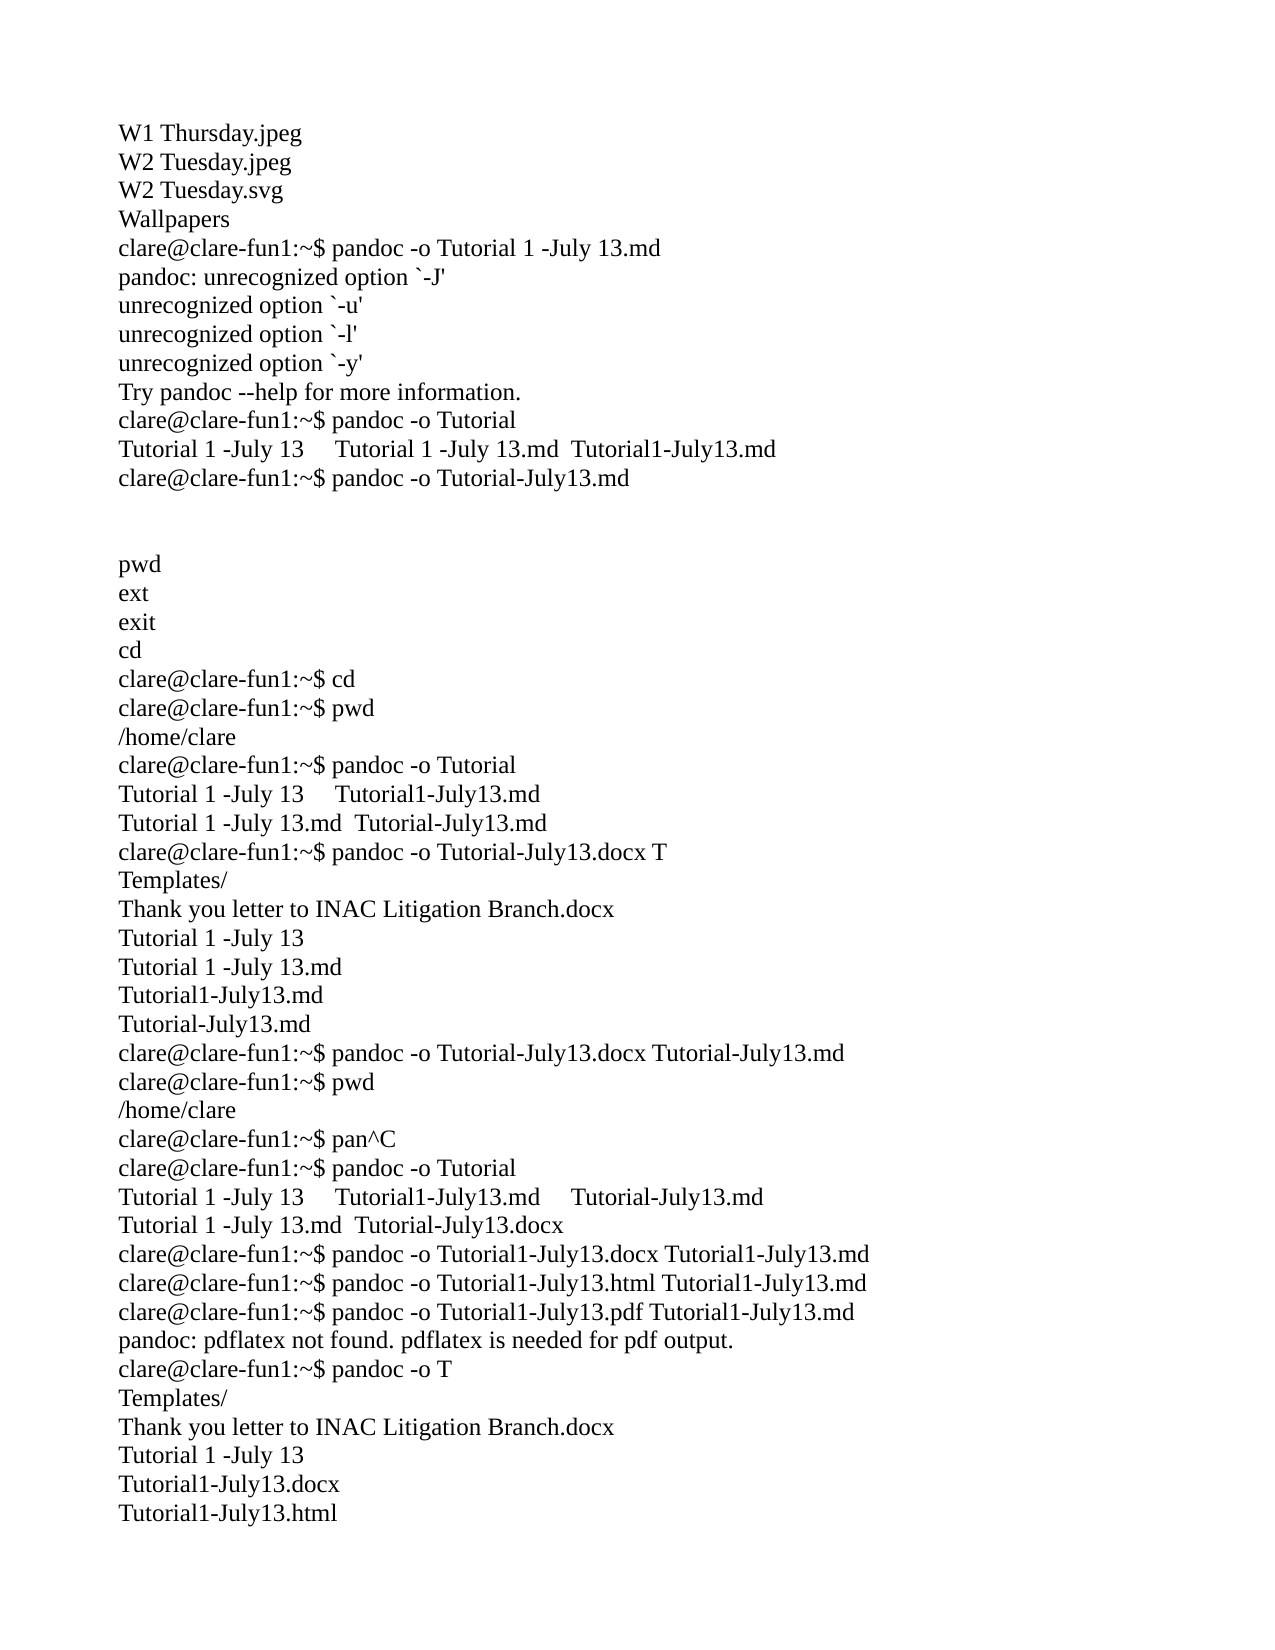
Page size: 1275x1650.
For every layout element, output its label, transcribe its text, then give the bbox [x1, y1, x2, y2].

text Templates/ [118, 1383, 1157, 1412]
text pwd [118, 549, 1157, 578]
text Wallpapers [118, 204, 1157, 233]
text W2 Tuesday.jpeg [118, 147, 1157, 176]
text unrecognized option `-u' [118, 291, 1157, 319]
text Tutorial 1 -July 13.md Tutorial-July13.docx [118, 1211, 1157, 1239]
text clare@clare-fun1:~$ pandoc -o T [118, 1354, 1157, 1383]
text Tutorial 1 -July 13 [118, 923, 1157, 952]
text Try pandoc --help for more information. [118, 377, 1157, 406]
text Thank you letter to INAC Litigation Branch.docx [118, 1412, 1157, 1441]
text Tutorial 1 -July 13 Tutorial 1 -July 13.md Tutorial1-July13.md [118, 434, 1157, 463]
text exit [118, 607, 1157, 636]
text Tutorial1-July13.html [118, 1498, 1157, 1527]
text clare@clare-fun1:~$ pandoc -o Tutorial [118, 1153, 1157, 1182]
text clare@clare-fun1:~$ pandoc -o Tutorial1-July13.html Tutorial1-July13.md [118, 1268, 1157, 1297]
text Tutorial1-July13.docx [118, 1469, 1157, 1498]
text clare@clare-fun1:~$ pandoc -o Tutorial 1 -July 13.md [118, 233, 1157, 262]
text Tutorial1-July13.md [118, 981, 1157, 1009]
text /home/clare [118, 1096, 1157, 1124]
text Templates/ [118, 866, 1157, 894]
text clare@clare-fun1:~$ pandoc -o Tutorial-July13.docx T [118, 837, 1157, 866]
text Tutorial 1 -July 13.md Tutorial-July13.md [118, 808, 1157, 837]
text clare@clare-fun1:~$ pwd [118, 1067, 1157, 1096]
text /home/clare [118, 722, 1157, 751]
text pandoc: pdflatex not found. pdflatex is needed for pdf output. [118, 1326, 1157, 1354]
text pandoc: unrecognized option `-J' [118, 262, 1157, 291]
text W2 Tuesday.svg [118, 176, 1157, 204]
text Tutorial 1 -July 13 Tutorial1-July13.md Tutorial-July13.md [118, 1182, 1157, 1211]
text clare@clare-fun1:~$ pandoc -o Tutorial1-July13.pdf Tutorial1-July13.md [118, 1297, 1157, 1326]
text clare@clare-fun1:~$ pandoc -o Tutorial1-July13.docx Tutorial1-July13.md [118, 1239, 1157, 1268]
text clare@clare-fun1:~$ pwd [118, 693, 1157, 722]
text clare@clare-fun1:~$ pandoc -o Tutorial-July13.docx Tutorial-July13.md [118, 1038, 1157, 1067]
text clare@clare-fun1:~$ cd [118, 664, 1157, 693]
text unrecognized option `-l' [118, 319, 1157, 348]
text Tutorial 1 -July 13 Tutorial1-July13.md [118, 779, 1157, 808]
text unrecognized option `-y' [118, 348, 1157, 377]
text clare@clare-fun1:~$ pandoc -o Tutorial [118, 406, 1157, 434]
text Tutorial 1 -July 13.md [118, 952, 1157, 981]
text cd [118, 636, 1157, 664]
text ext [118, 578, 1157, 607]
text Tutorial-July13.md [118, 1009, 1157, 1038]
text Thank you letter to INAC Litigation Branch.docx [118, 894, 1157, 923]
text clare@clare-fun1:~$ pandoc -o Tutorial [118, 751, 1157, 779]
text W1 Thursday.jpeg [118, 118, 1157, 147]
text Tutorial 1 -July 13 [118, 1441, 1157, 1469]
text clare@clare-fun1:~$ pandoc -o Tutorial-July13.md [118, 463, 1157, 492]
text clare@clare-fun1:~$ pan^C [118, 1124, 1157, 1153]
